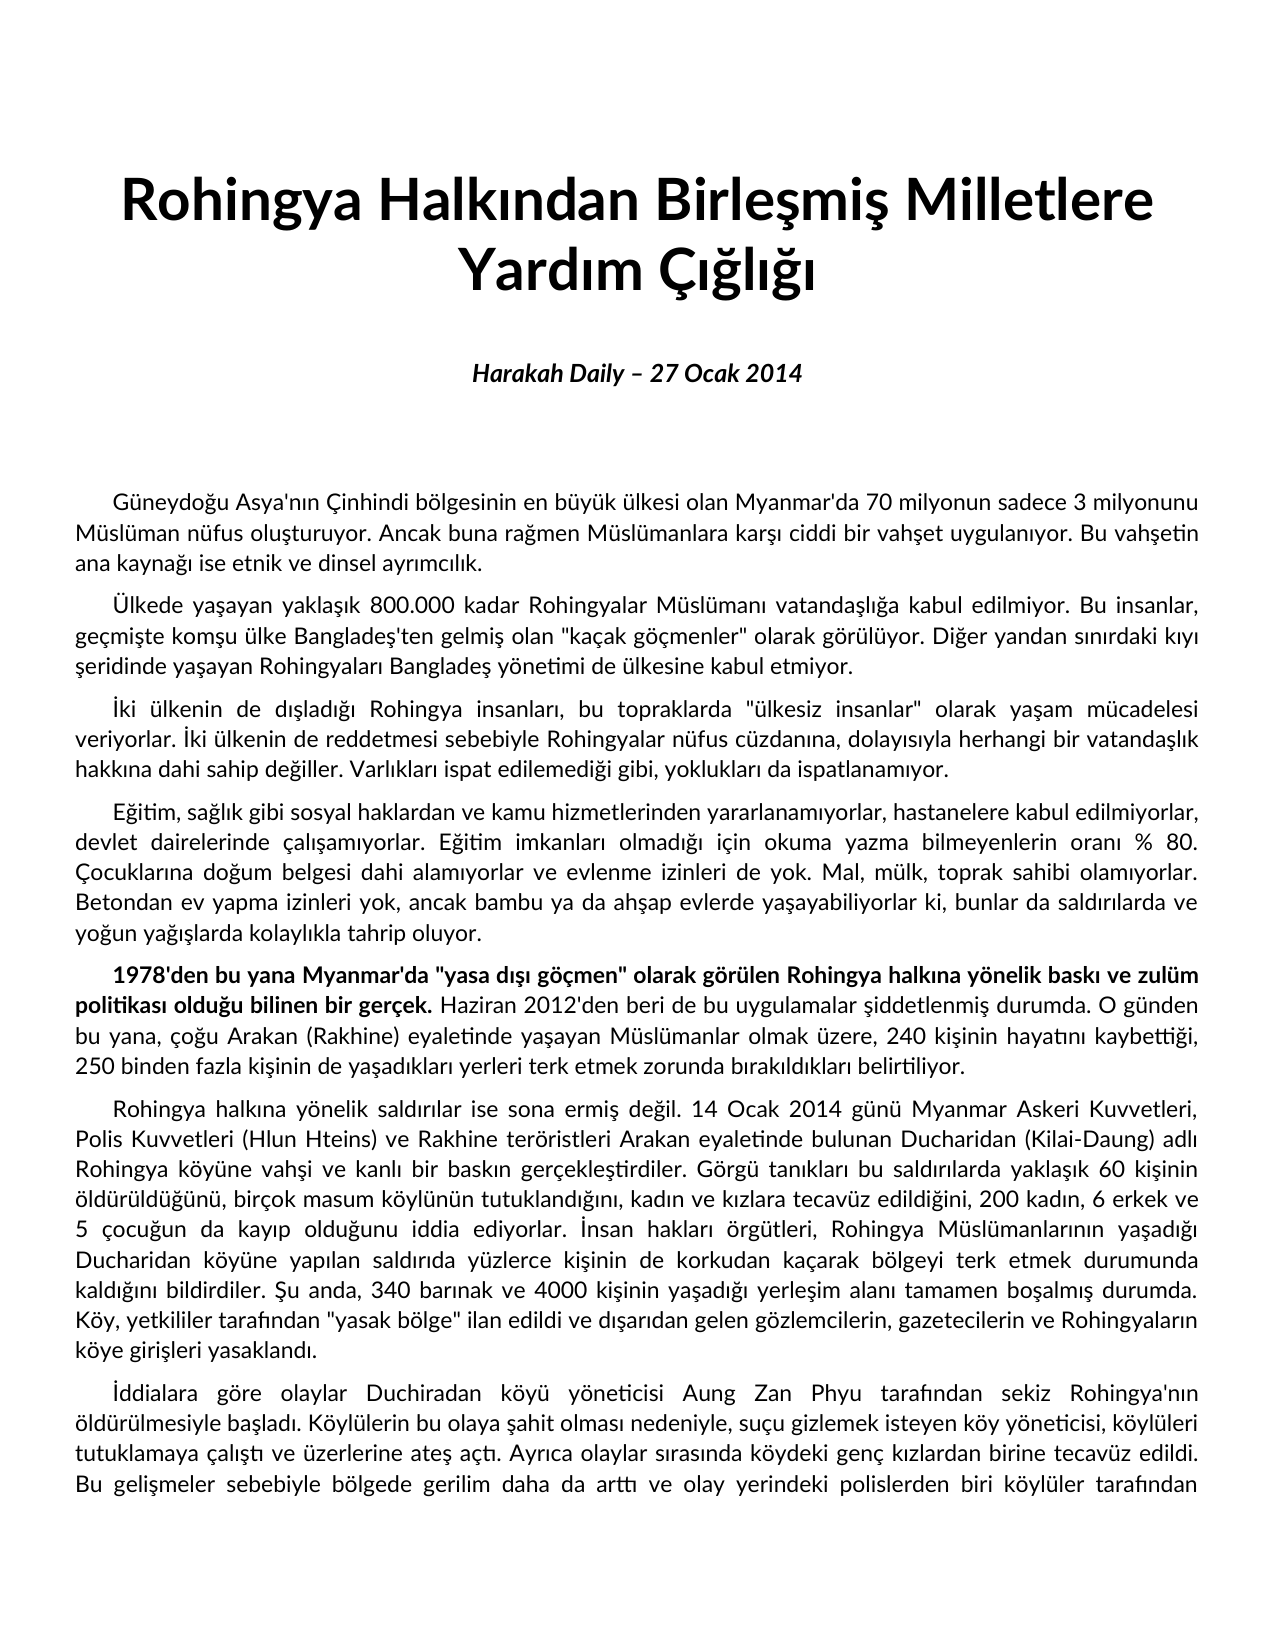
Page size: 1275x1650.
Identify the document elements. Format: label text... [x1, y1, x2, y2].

text Rohingya halkına yönelik saldırılar ise sona ermiş değil. 14 Ocak 2014 günü Myanmar Askeri Kuvvetleri, Polis Kuvvetleri (Hlun Hteins) ve Rakhine teröristleri Arakan eyaletinde bulunan Ducharidan (Kilai-Daung) adlı Rohingya köyüne vahşi ve kanlı bir baskın gerçekleştirdiler. Görgü tanıkları bu saldırılarda yaklaşık 60 kişinin öldürüldüğünü, birçok masum köylünün tutuklandığını, kadın ve kızlara tecavüz edildiğini, 200 kadın, 6 erkek ve 5 çocuğun da kayıp olduğunu iddia ediyorlar. İnsan hakları örgütleri, Rohingya Müslümanlarının yaşadığı Ducharidan köyüne yapılan saldırıda yüzlerce kişinin de korkudan kaçarak bölgeyi terk etmek durumunda kaldığını bildirdiler. Şu anda, 340 barınak ve 4000 kişinin yaşadığı yerleşim alanı tamamen boşalmış durumda. Köy, yetkililer tarafından "yasak bölge" ilan edildi ve dışarıdan gelen gözlemcilerin, gazetecilerin ve Rohingyaların köye girişleri yasaklandı. [75, 1094, 1200, 1363]
text İki ülkenin de dışladığı Rohingya insanları, bu topraklarda "ülkesiz insanlar" olarak yaşam mücadelesi veriyorlar. İki ülkenin de reddetmesi sebebiyle Rohingyalar nüfus cüzdanına, dolayısıyla herhangi bir vatandaşlık hakkına dahi sahip değiller. Varlıkları ispat edilemediği gibi, yoklukları da ispatlanamıyor. [75, 694, 1200, 782]
text 1978'den bu yana Myanmar'da "yasa dışı göçmen" olarak görülen Rohingya halkına yönelik baskı ve zulüm politikası olduğu bilinen bir gerçek. Haziran 2012'den beri de bu uygulamalar şiddetlenmiş durumda. O günden bu yana, çoğu Arakan (Rakhine) eyaletinde yaşayan Müslümanlar olmak üzere, 240 kişinin hayatını kaybettiği, 250 binden fazla kişinin de yaşadıkları yerleri terk etmek zorunda bırakıldıkları belirtiliyor. [75, 961, 1200, 1079]
text Ülkede yaşayan yaklaşık 800.000 kadar Rohingyalar Müslümanı vatandaşlığa kabul edilmiyor. Bu insanlar, geçmişte komşu ülke Bangladeş'ten gelmiş olan "kaçak göçmenler" olarak görülüyor. Diğer yandan sınırdaki kıyı şeridinde yaşayan Rohingyaları Bangladeş yönetimi de ülkesine kabul etmiyor. [75, 591, 1200, 679]
text İddialara göre olaylar Duchiradan köyü yöneticisi Aung Zan Phyu tarafından sekiz Rohingya'nın öldürülmesiyle başladı. Köylülerin bu olaya şahit olması nedeniyle, suçu gizlemek isteyen köy yöneticisi, köylüleri tutuklamaya çalıştı ve üzerlerine ateş açtı. Ayrıca olaylar sırasında köydeki genç kızlardan birine tecavüz edildi. Bu gelişmeler sebebiyle bölgede gerilim daha da arttı ve olay yerindeki polislerden biri köylüler tarafından [75, 1379, 1200, 1497]
text Eğitim, sağlık gibi sosyal haklardan ve kamu hizmetlerinden yararlanamıyorlar, hastanelere kabul edilmiyorlar, devlet dairelerinde çalışamıyorlar. Eğitim imkanları olmadığı için okuma yazma bilmeyenlerin oranı % 80. Çocuklarına doğum belgesi dahi alamıyorlar ve evlenme izinleri de yok. Mal, mülk, toprak sahibi olamıyorlar. Betondan ev yapma izinleri yok, ancak bambu ya da ahşap evlerde yaşayabiliyorlar ki, bunlar da saldırılarda ve yoğun yağışlarda kolaylıkla tahrip oluyor. [75, 797, 1200, 946]
subtitle Rohingya Halkından Birleşmiş Milletlere Yardım Çığlığı [75, 162, 1200, 302]
text Güneydoğu Asya'nın Çinhindi bölgesinin en büyük ülkesi olan Myanmar'da 70 milyonun sadece 3 milyonunu Müslüman nüfus oluşturuyor. Ancak buna rağmen Müslümanlara karşı ciddi bir vahşet uygulanıyor. Bu vahşetin ana kaynağı ise etnik ve dinsel ayrımcılık. [75, 488, 1200, 576]
text Harakah Daily – 27 Ocak 2014 [75, 358, 1200, 388]
